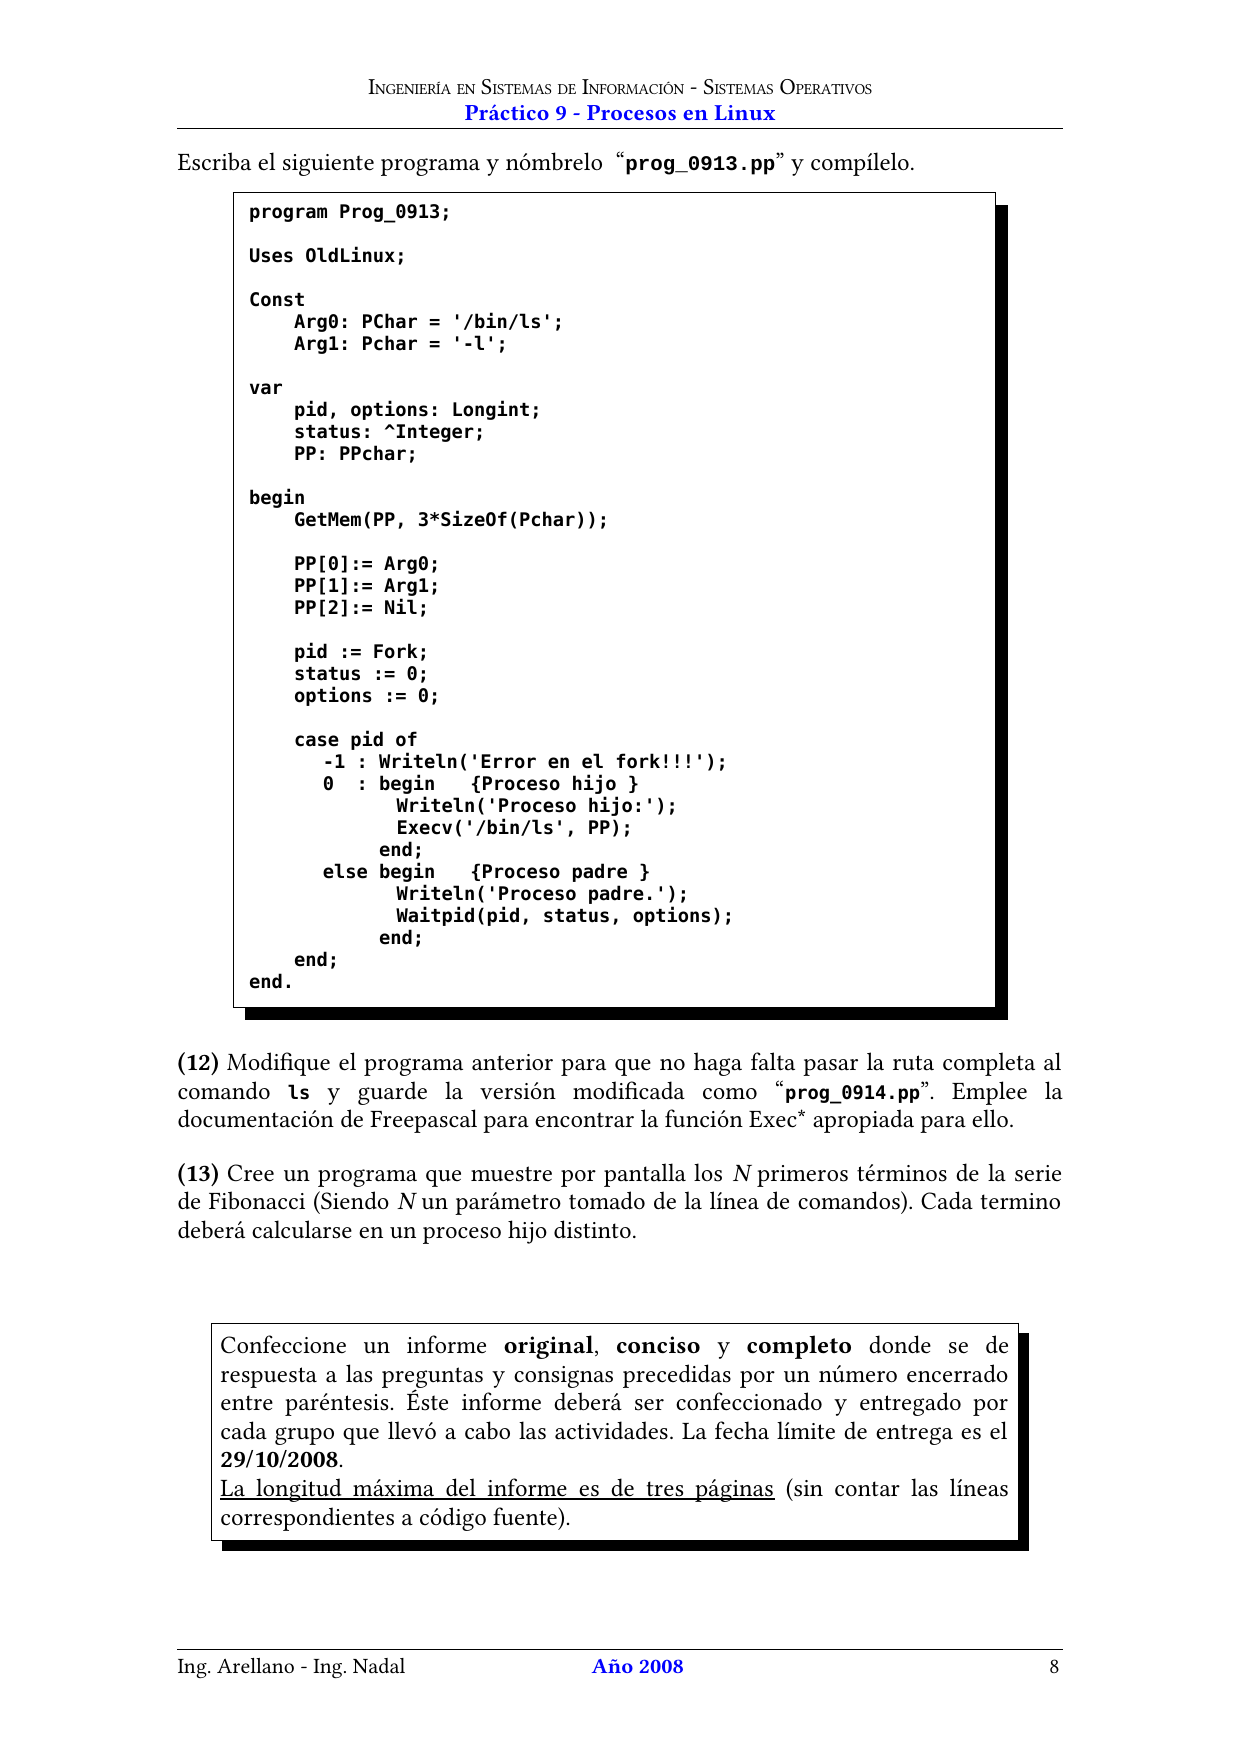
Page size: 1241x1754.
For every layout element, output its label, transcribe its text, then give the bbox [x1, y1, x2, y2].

text case pid of [249, 729, 979, 751]
text Arg0: PChar = '/bin/ls'; [249, 311, 979, 333]
text PP[0]:= Arg0; [249, 553, 979, 575]
text Waitpid(pid, status, options); [249, 905, 979, 927]
text pid := Fork; [249, 641, 979, 663]
text Execv('/bin/ls', PP); [249, 817, 979, 839]
text pid, options: Longint; [249, 399, 979, 421]
text Confeccione un informe original, conciso y completo donde se de respuesta a las preguntas y consignas precedidas por un número encerrado entre paréntesis. Éste informe deberá ser confeccionado y entregado por cada grupo que llevó a cabo las actividades. La fecha límite de entrega es el 29/10/2008. [220, 1331, 1009, 1474]
text PP: PPchar; [249, 443, 979, 465]
text Escriba el siguiente programa y nómbrelo “prog_0913.pp” y compílelo. [177, 148, 1063, 176]
text options := 0; [249, 685, 979, 707]
text begin [249, 487, 979, 509]
text end. [249, 971, 979, 993]
text 0 : begin {Proceso hijo } [249, 773, 979, 795]
text (12) Modifique el programa anterior para que no haga falta pasar la ruta completa al comando ls y guarde la versión modificada como “prog_0914.pp”. Emplee la documentación de Freepascal para encontrar la función Exec* apropiada para ello. [177, 1048, 1063, 1134]
text status := 0; [249, 663, 979, 685]
text program Prog_0913; [249, 201, 979, 223]
text Const [249, 289, 979, 311]
text Uses OldLinux; [249, 245, 979, 267]
text end; [249, 839, 979, 861]
text PP[1]:= Arg1; [249, 575, 979, 597]
text Writeln('Proceso padre.'); [249, 883, 979, 905]
text PP[2]:= Nil; [249, 597, 979, 619]
text end; [249, 949, 979, 971]
text var [249, 377, 979, 399]
text -1 : Writeln('Error en el fork!!!'); [249, 751, 979, 773]
text (13) Cree un programa que muestre por pantalla los N primeros términos de la serie de Fibonacci (Siendo N un parámetro tomado de la línea de comandos). Cada termino deberá calcularse en un proceso hijo distinto. [177, 1159, 1063, 1244]
text status: ^Integer; [249, 421, 979, 443]
text else begin {Proceso padre } [249, 861, 979, 883]
text Writeln('Proceso hijo:'); [249, 795, 979, 817]
text GetMem(PP, 3*SizeOf(Pchar)); [249, 509, 979, 531]
text end; [249, 927, 979, 949]
text Arg1: Pchar = '-l'; [249, 333, 979, 355]
text La longitud máxima del informe es de tres páginas (sin contar las líneas correspondientes a código fuente). [220, 1474, 1009, 1531]
